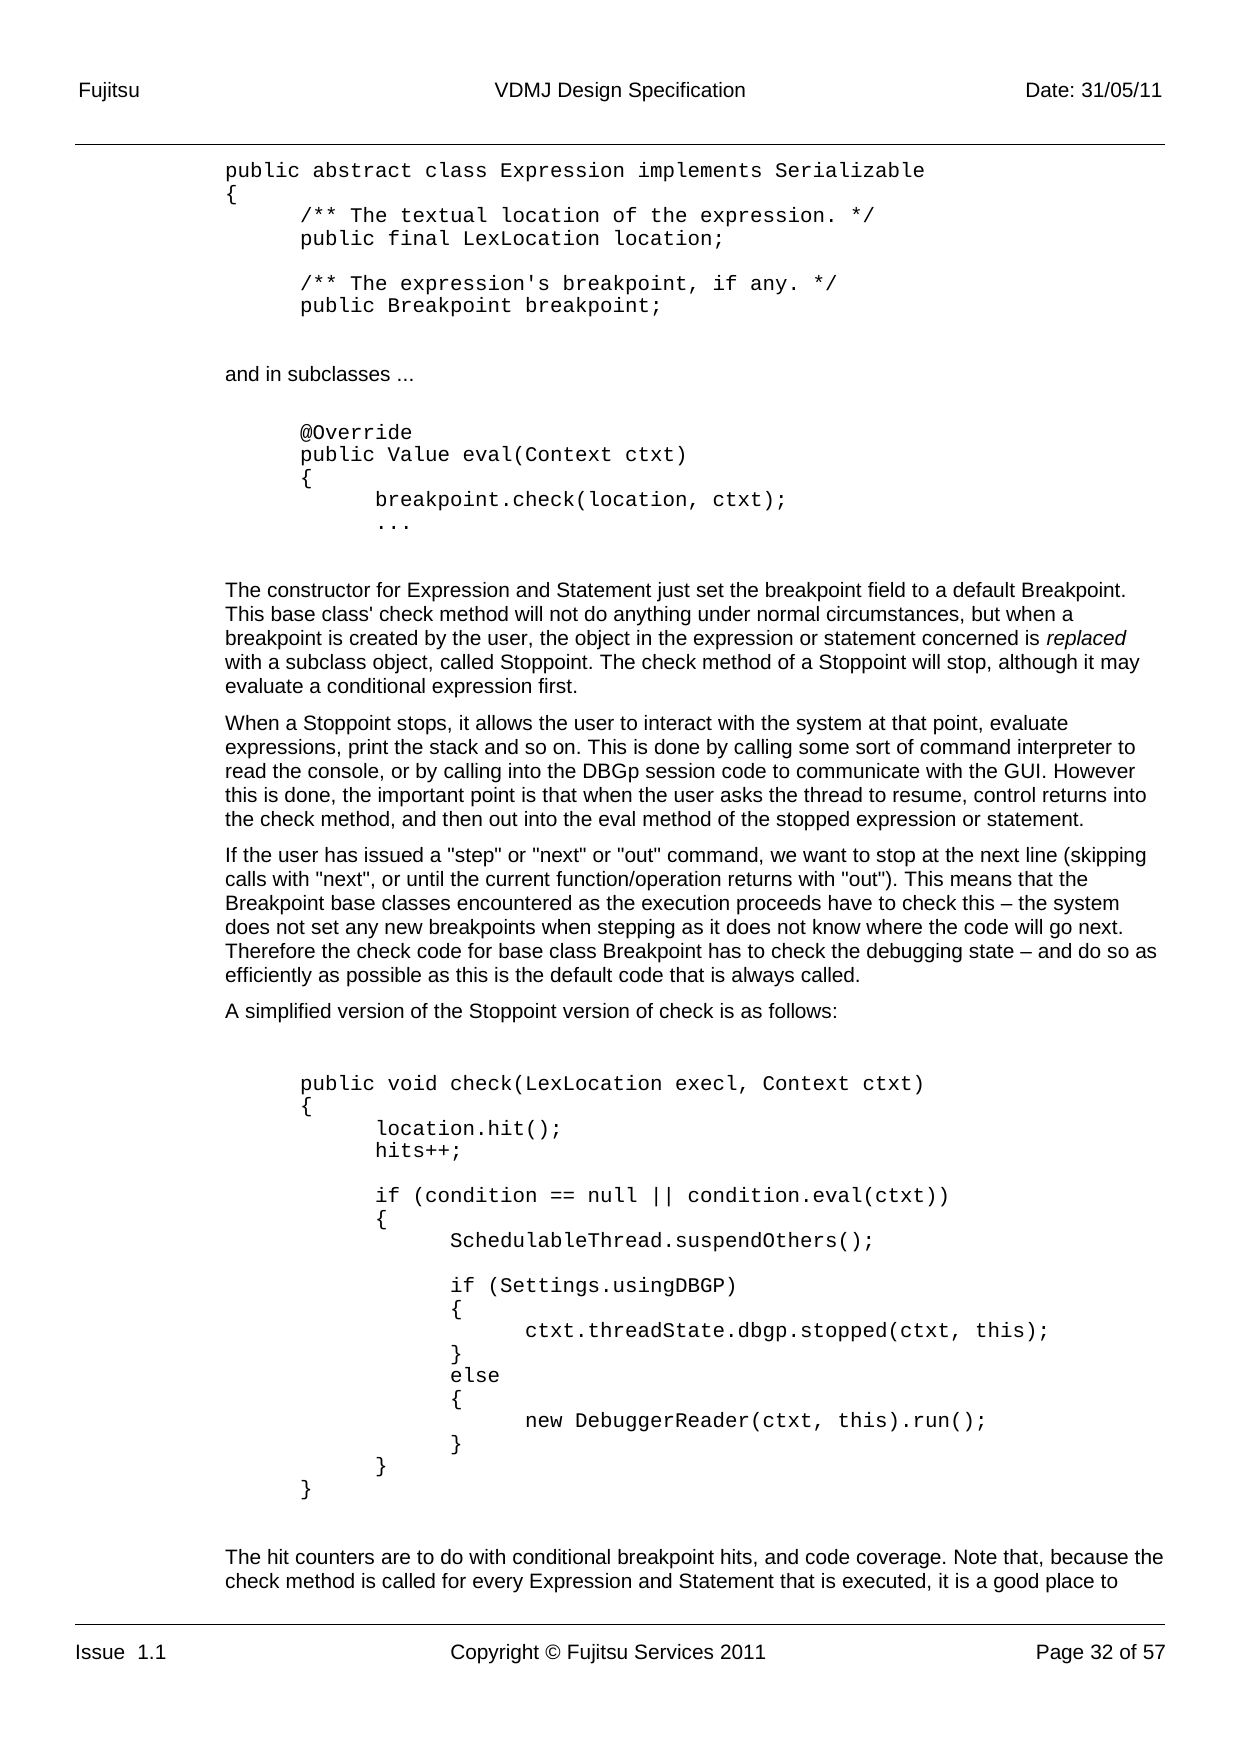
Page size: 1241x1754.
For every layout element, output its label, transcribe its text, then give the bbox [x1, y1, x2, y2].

text If the user has issued a "step" or "next" or "out" command, we want to stop at the next line (skipping calls with "next", or until the current function/operation returns with "out"). This means that the Breakpoint base classes encountered as the execution proceeds have to check this – the system does not set any new breakpoints when stepping as it does not know where the code will go next. Therefore the check code for base class Breakpoint has to check the debugging state – and do so as efficiently as possible as this is the default code that is always called. [225, 843, 1165, 987]
text /** The textual location of the expression. */ [225, 205, 1165, 227]
text { [225, 1207, 1165, 1230]
text } [225, 1455, 1165, 1477]
text else [225, 1365, 1165, 1387]
text ... [225, 511, 1165, 534]
text breakpoint.check(location, ctxt); [225, 489, 1165, 511]
text ctxt.threadState.dbgp.stopped(ctxt, this); [225, 1320, 1165, 1342]
text location.hit(); [225, 1117, 1165, 1140]
text A simplified version of the Stoppoint version of check is as follows: [225, 999, 1165, 1023]
text The hit counters are to do with conditional breakpoint hits, and code coverage. Note that, because the check method is called for every Expression and Statement that is executed, it is a good place to [225, 1545, 1165, 1593]
text if (Settings.usingDBGP) [225, 1275, 1165, 1297]
text When a Stoppoint stops, it allows the user to interact with the system at that point, evaluate expressions, print the stack and so on. This is done by calling some sort of command interpreter to read the console, or by calling into the DBGp session code to communicate with the GUI. However this is done, the important point is that when the user asks the thread to resume, control returns into the check method, and then out into the eval method of the stopped expression or statement. [225, 711, 1165, 831]
text { [225, 466, 1165, 489]
text The constructor for Expression and Statement just set the breakpoint field to a default Breakpoint. This base class' check method will not do anything under normal circumstances, but when a breakpoint is created by the user, the object in the expression or statement concerned is replaced with a subclass object, called Stoppoint. The check method of a Stoppoint will stop, although it may evaluate a conditional expression first. [225, 579, 1165, 698]
text public final LexLocation location; [225, 227, 1165, 250]
text hits++; [225, 1140, 1165, 1162]
text public Breakpoint breakpoint; [225, 295, 1165, 317]
text public abstract class Expression implements Serializable [225, 160, 1165, 182]
text } [225, 1432, 1165, 1455]
text /** The expression's breakpoint, if any. */ [225, 272, 1165, 295]
text { [225, 1387, 1165, 1410]
text { [225, 1095, 1165, 1117]
text and in subclasses ... [225, 362, 1165, 386]
text } [225, 1477, 1165, 1500]
text SchedulableThread.suspendOthers(); [225, 1230, 1165, 1252]
text public void check(LexLocation execl, Context ctxt) [225, 1072, 1165, 1095]
text @Override [225, 421, 1165, 444]
text if (condition == null || condition.eval(ctxt)) [225, 1185, 1165, 1207]
text { [225, 182, 1165, 205]
text new DebuggerReader(ctxt, this).run(); [225, 1410, 1165, 1432]
text public Value eval(Context ctxt) [225, 444, 1165, 466]
text } [225, 1342, 1165, 1365]
text { [225, 1297, 1165, 1320]
